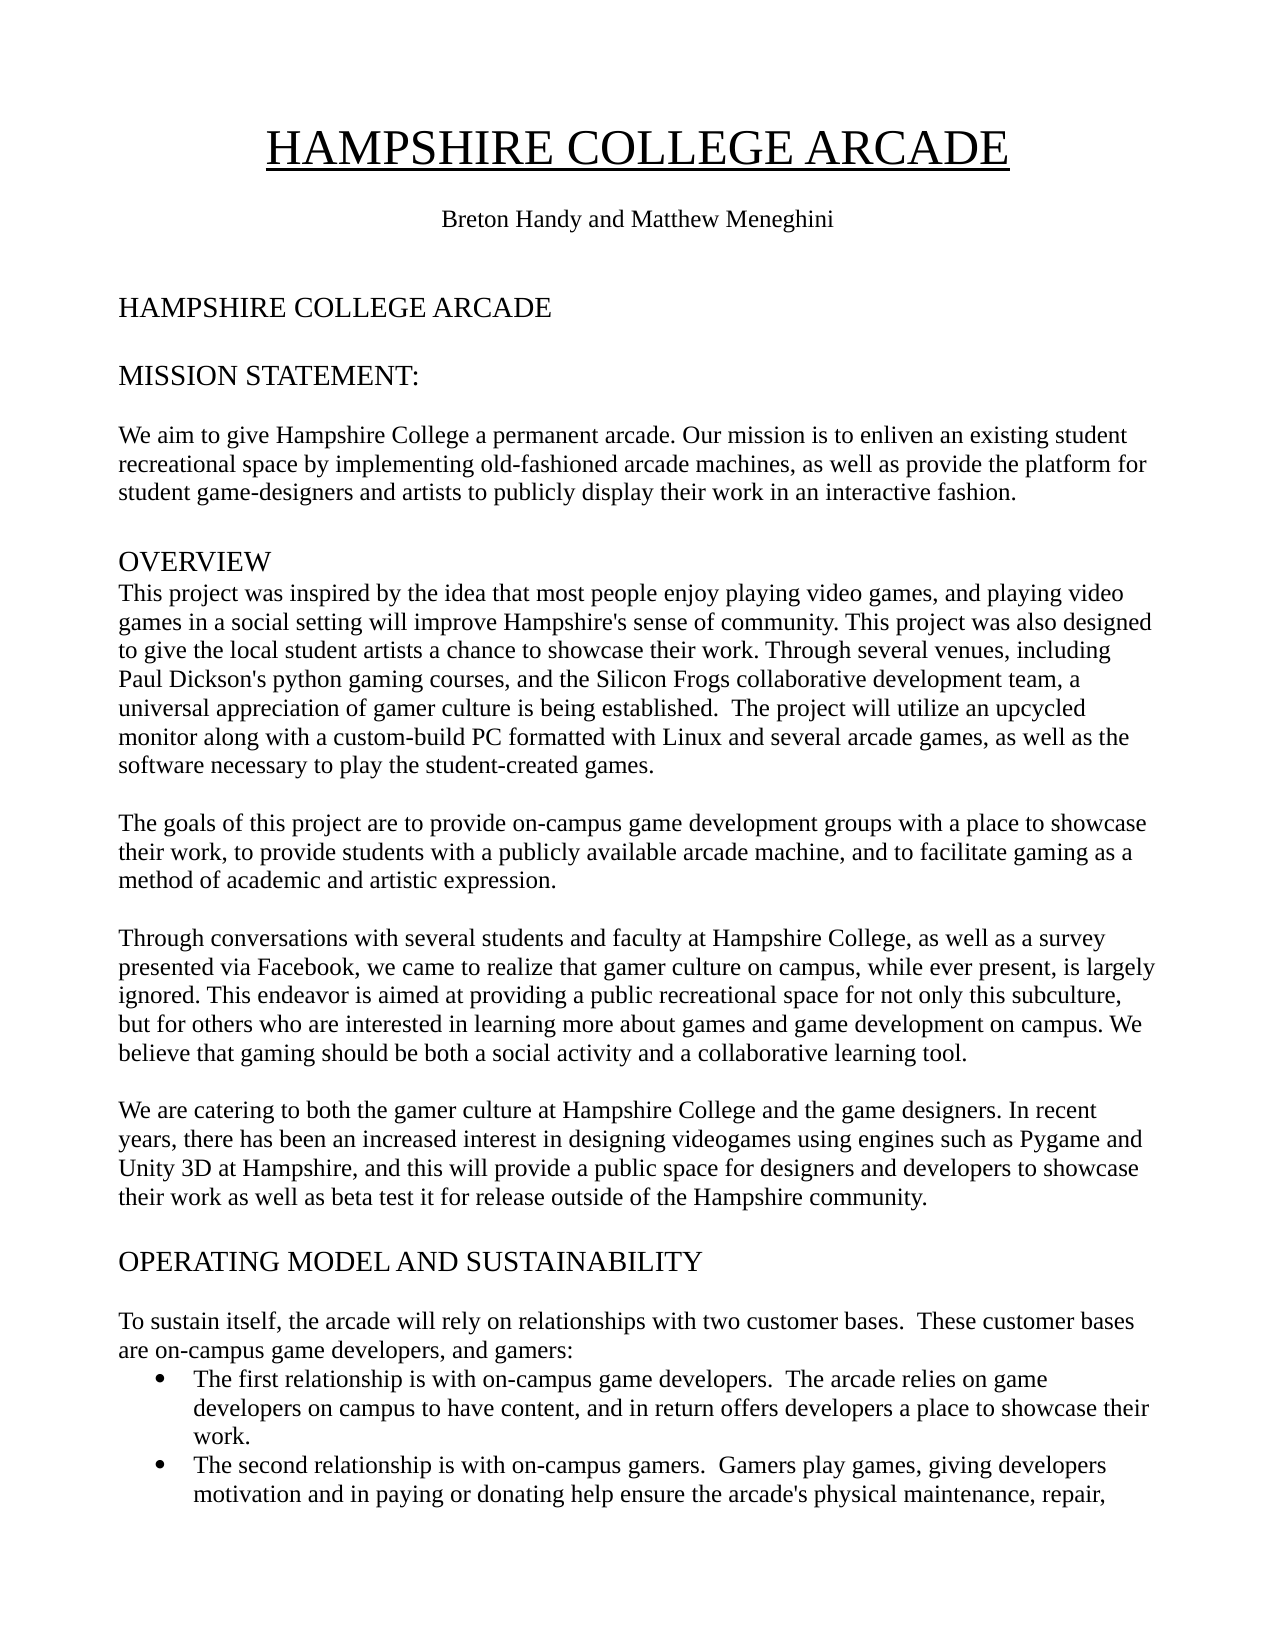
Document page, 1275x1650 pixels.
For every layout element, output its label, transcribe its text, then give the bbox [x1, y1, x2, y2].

list The first relationship is with on-campus game developers. The arcade relies on game developers on campus to have content, and in return offers developers a place to showcase their work. [156, 1364, 1157, 1450]
list OVERVIEW [118, 544, 1157, 578]
list The second relationship is with on-campus gamers. Gamers play games, giving developers motivation and in paying or donating help ensure the arcade's physical maintenance, repair, [156, 1450, 1157, 1508]
list This project was inspired by the idea that most people enjoy playing video games, and playing video games in a social setting will improve Hampshire's sense of community. This project was also designed to give the local student artists a chance to showcase their work. Through several venues, including Paul Dickson's python gaming courses, and the Silicon Frogs collaborative development team, a universal appreciation of gamer culture is being established. The project will utilize an upcycled monitor along with a custom-build PC formatted with Linux and several arcade games, as well as the software necessary to play the student-created games. [118, 578, 1157, 779]
text Breton Handy and Matthew Meneghini [118, 204, 1157, 233]
list HAMPSHIRE COLLEGE ARCADE [118, 291, 1157, 324]
list MISSION STATEMENT: [118, 358, 1157, 391]
list We are catering to both the gamer culture at Hampshire College and the game designers. In recent years, there has been an increased interest in designing videogames using engines such as Pygame and Unity 3D at Hampshire, and this will provide a public space for designers and developers to showcase their work as well as beta test it for release outside of the Hampshire community. [118, 1096, 1157, 1211]
list OPERATING MODEL AND SUSTAINABILITY [118, 1244, 1157, 1278]
list We aim to give Hampshire College a permanent arcade. Our mission is to enliven an existing student recreational space by implementing old-fashioned arcade machines, as well as provide the platform for student game-designers and artists to publicly display their work in an interactive fashion. [118, 420, 1157, 506]
list To sustain itself, the arcade will rely on relationships with two customer bases. These customer bases are on-campus game developers, and gamers: [118, 1306, 1157, 1364]
list Through conversations with several students and faculty at Hampshire College, as well as a survey presented via Facebook, we came to realize that gamer culture on campus, while ever present, is largely ignored. This endeavor is aimed at providing a public recreational space for not only this subculture, but for others who are interested in learning more about games and game development on campus. We believe that gaming should be both a social activity and a collaborative learning tool. [118, 923, 1157, 1067]
list The goals of this project are to provide on-campus game development groups with a place to showcase their work, to provide students with a publicly available arcade machine, and to facilitate gaming as a method of academic and artistic expression. [118, 808, 1157, 894]
text HAMPSHIRE COLLEGE ARCADE [118, 118, 1157, 176]
